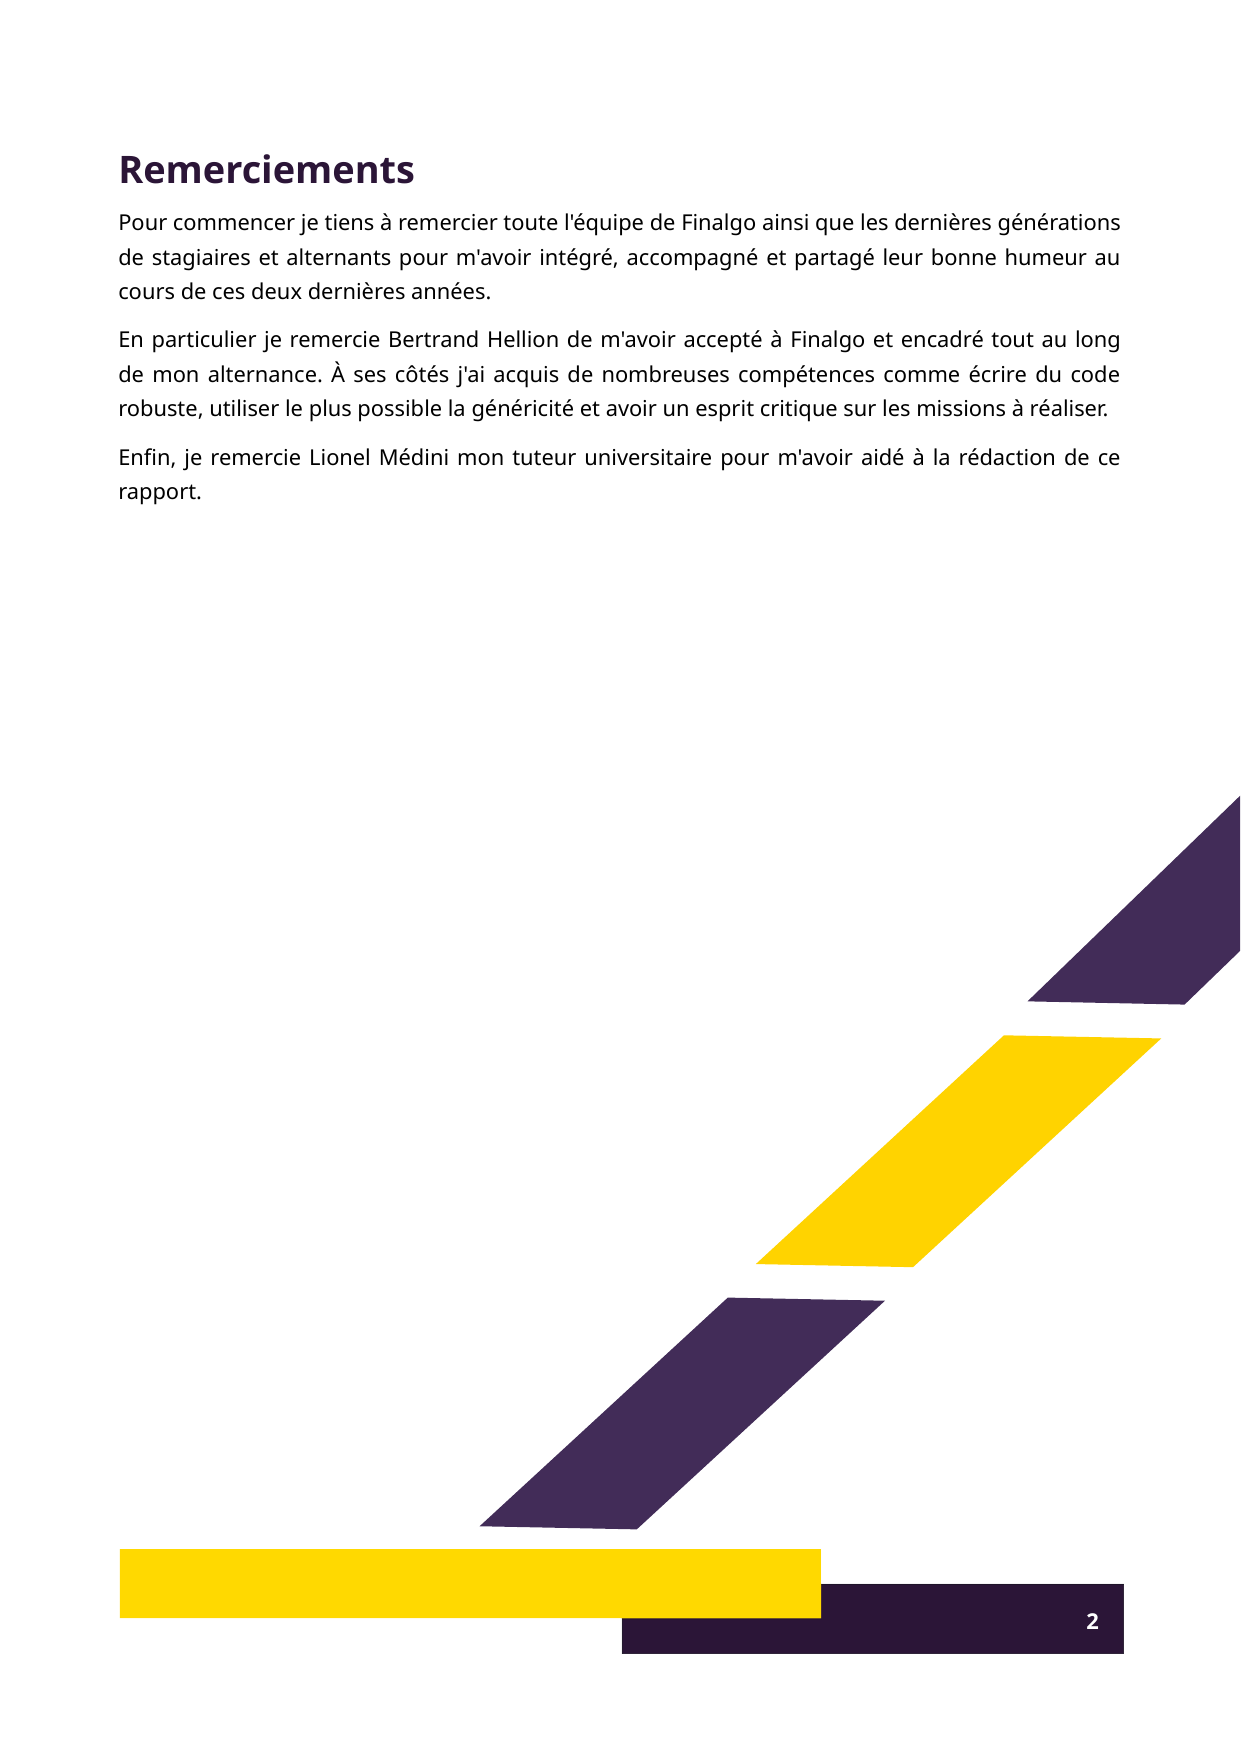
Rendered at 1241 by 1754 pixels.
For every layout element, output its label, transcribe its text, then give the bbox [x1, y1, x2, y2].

picture [119, 1549, 1124, 1654]
text Pour commencer je tiens à remercier toute l'équipe de Finalgo ainsi que les dernières générations de stagiaires et alternants pour m'avoir intégré, accompagné et partagé leur bonne humeur au cours de ces deux dernières années. [118, 207, 1122, 305]
text Enfin, je remercie Lionel Médini mon tuteur universitaire pour m'avoir aidé à la rédaction de ce rapport. [118, 441, 1122, 505]
subtitle Remerciements [118, 143, 1122, 195]
text En particulier je remercie Bertrand Hellion de m'avoir accepté à Finalgo et encadré tout au long de mon alternance. À ses côtés j'ai acquis de nombreuses compétences comme écrire du code robuste, utiliser le plus possible la généricité et avoir un esprit critique sur les missions à réaliser. [118, 324, 1122, 422]
